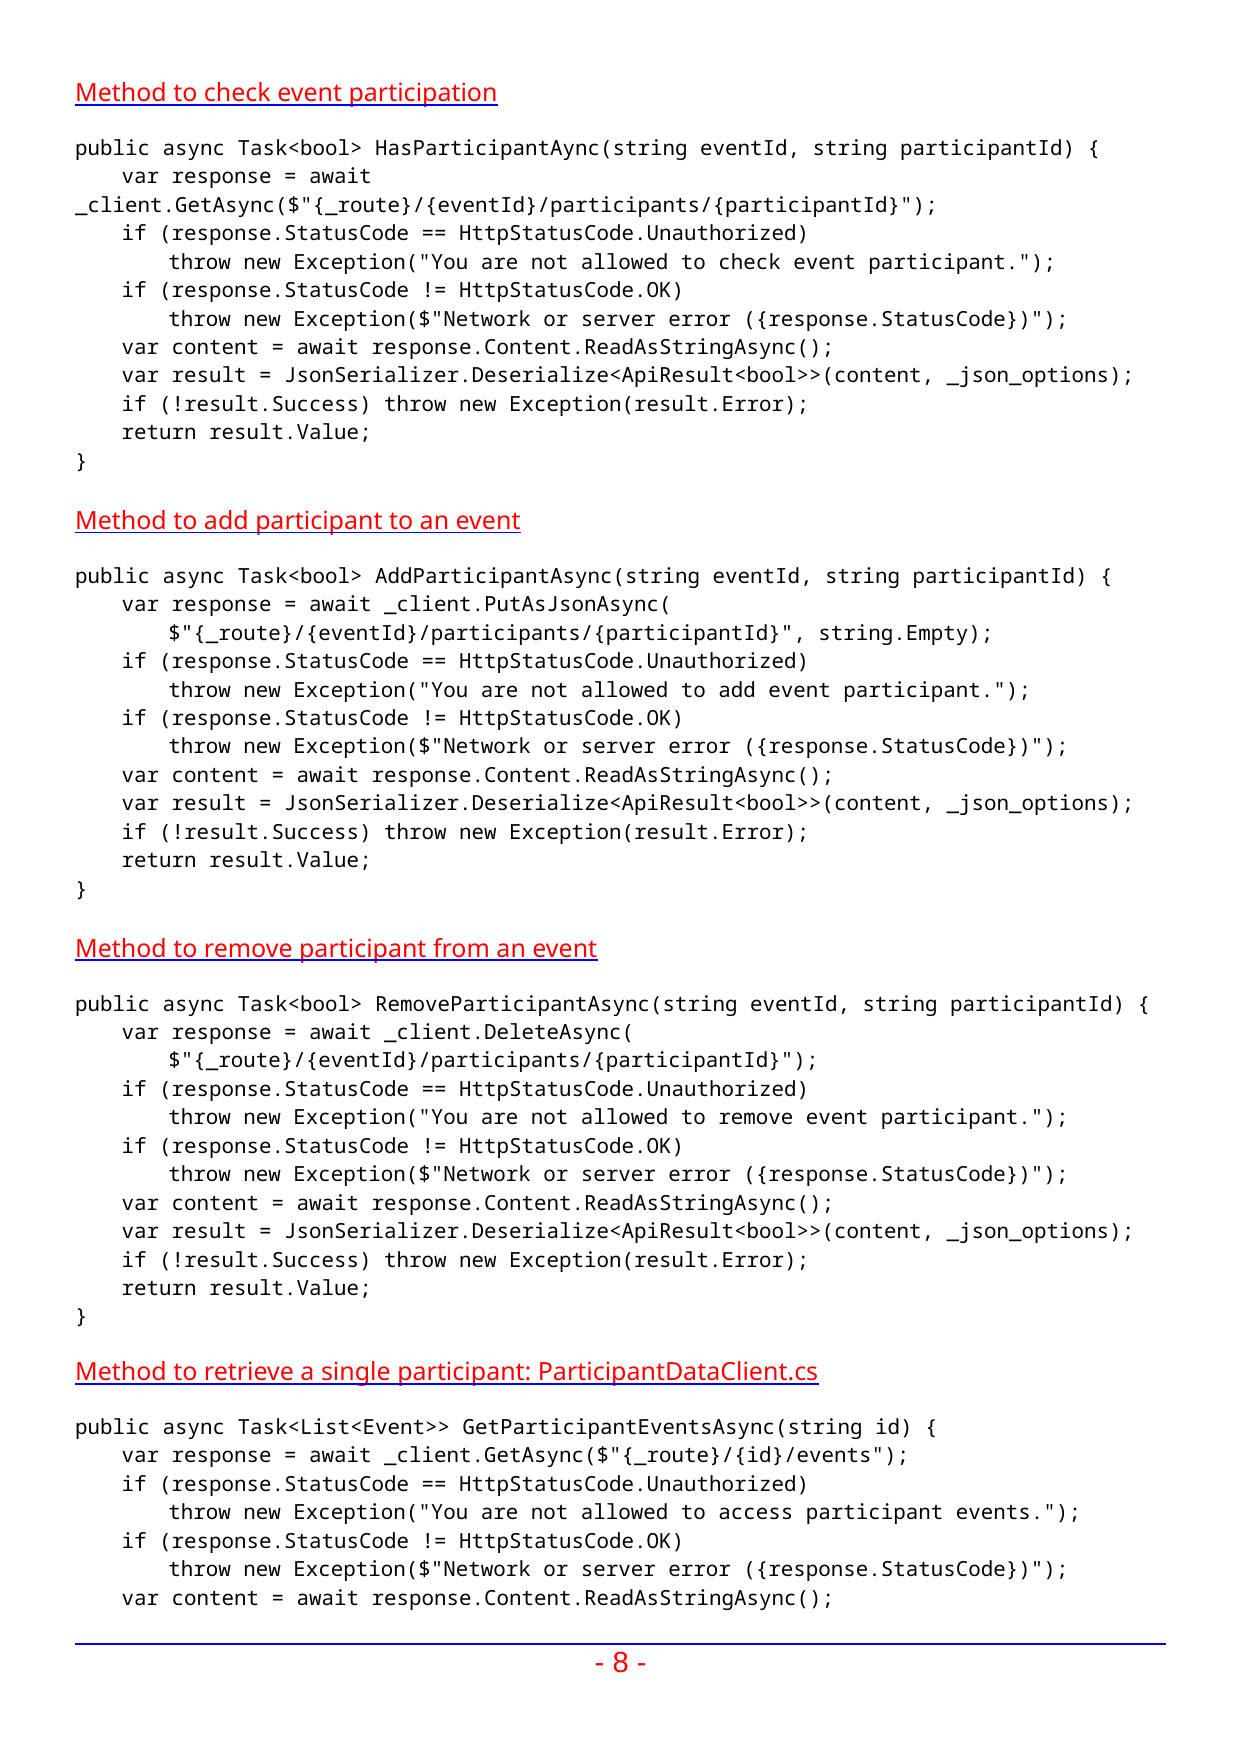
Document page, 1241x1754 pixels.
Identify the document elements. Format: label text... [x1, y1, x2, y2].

text Method to add participant to an event [75, 503, 1166, 537]
text $"{_route}/{eventId}/participants/{participantId}", string.Empty); [75, 618, 1166, 646]
text public async Task<List<Event>> GetParticipantEventsAsync(string id) { [75, 1412, 1166, 1441]
text var result = JsonSerializer.Deserialize<ApiResult<bool>>(content, _json_options); [75, 788, 1166, 817]
text if (response.StatusCode == HttpStatusCode.Unauthorized) [75, 1469, 1166, 1497]
text if (response.StatusCode != HttpStatusCode.OK) [75, 1131, 1166, 1159]
text Method to remove participant from an event [75, 931, 1166, 965]
text var content = await response.Content.ReadAsStringAsync(); [75, 1583, 1166, 1611]
text } [75, 446, 1166, 474]
text var response = await _client.GetAsync($"{_route}/{id}/events"); [75, 1441, 1166, 1469]
text if (response.StatusCode == HttpStatusCode.Unauthorized) [75, 1074, 1166, 1102]
text throw new Exception($"Network or server error ({response.StatusCode})"); [75, 1159, 1166, 1188]
text var response = await _client.DeleteAsync( [75, 1017, 1166, 1046]
text throw new Exception("You are not allowed to add event participant."); [75, 675, 1166, 703]
text if (!result.Success) throw new Exception(result.Error); [75, 817, 1166, 845]
text return result.Value; [75, 1273, 1166, 1302]
text throw new Exception("You are not allowed to check event participant."); [75, 247, 1166, 275]
text Method to check event participation [75, 75, 1166, 109]
text public async Task<bool> HasParticipantAync(string eventId, string participantId) { [75, 133, 1166, 162]
text public async Task<bool> RemoveParticipantAsync(string eventId, string participantId) { [75, 989, 1166, 1017]
text if (!result.Success) throw new Exception(result.Error); [75, 1245, 1166, 1273]
text public async Task<bool> AddParticipantAsync(string eventId, string participantId) { [75, 561, 1166, 589]
text if (response.StatusCode != HttpStatusCode.OK) [75, 1526, 1166, 1554]
text if (response.StatusCode == HttpStatusCode.Unauthorized) [75, 646, 1166, 675]
text } [75, 1302, 1166, 1330]
text var content = await response.Content.ReadAsStringAsync(); [75, 332, 1166, 361]
text var content = await response.Content.ReadAsStringAsync(); [75, 1188, 1166, 1216]
text throw new Exception($"Network or server error ({response.StatusCode})"); [75, 1554, 1166, 1583]
text if (response.StatusCode == HttpStatusCode.Unauthorized) [75, 218, 1166, 247]
text return result.Value; [75, 417, 1166, 446]
text Method to retrieve a single participant: ParticipantDataClient.cs [75, 1354, 1166, 1388]
text var content = await response.Content.ReadAsStringAsync(); [75, 760, 1166, 788]
text throw new Exception($"Network or server error ({response.StatusCode})"); [75, 304, 1166, 332]
text var result = JsonSerializer.Deserialize<ApiResult<bool>>(content, _json_options); [75, 361, 1166, 389]
text var response = await _client.PutAsJsonAsync( [75, 589, 1166, 618]
text if (response.StatusCode != HttpStatusCode.OK) [75, 275, 1166, 304]
text var response = await _client.GetAsync($"{_route}/{eventId}/participants/{participantId}"); [75, 162, 1166, 218]
text if (!result.Success) throw new Exception(result.Error); [75, 389, 1166, 417]
text $"{_route}/{eventId}/participants/{participantId}"); [75, 1046, 1166, 1074]
text var result = JsonSerializer.Deserialize<ApiResult<bool>>(content, _json_options); [75, 1216, 1166, 1245]
text throw new Exception("You are not allowed to remove event participant."); [75, 1102, 1166, 1131]
text } [75, 874, 1166, 902]
text if (response.StatusCode != HttpStatusCode.OK) [75, 703, 1166, 732]
text return result.Value; [75, 845, 1166, 874]
text throw new Exception($"Network or server error ({response.StatusCode})"); [75, 732, 1166, 760]
text throw new Exception("You are not allowed to access participant events."); [75, 1497, 1166, 1526]
